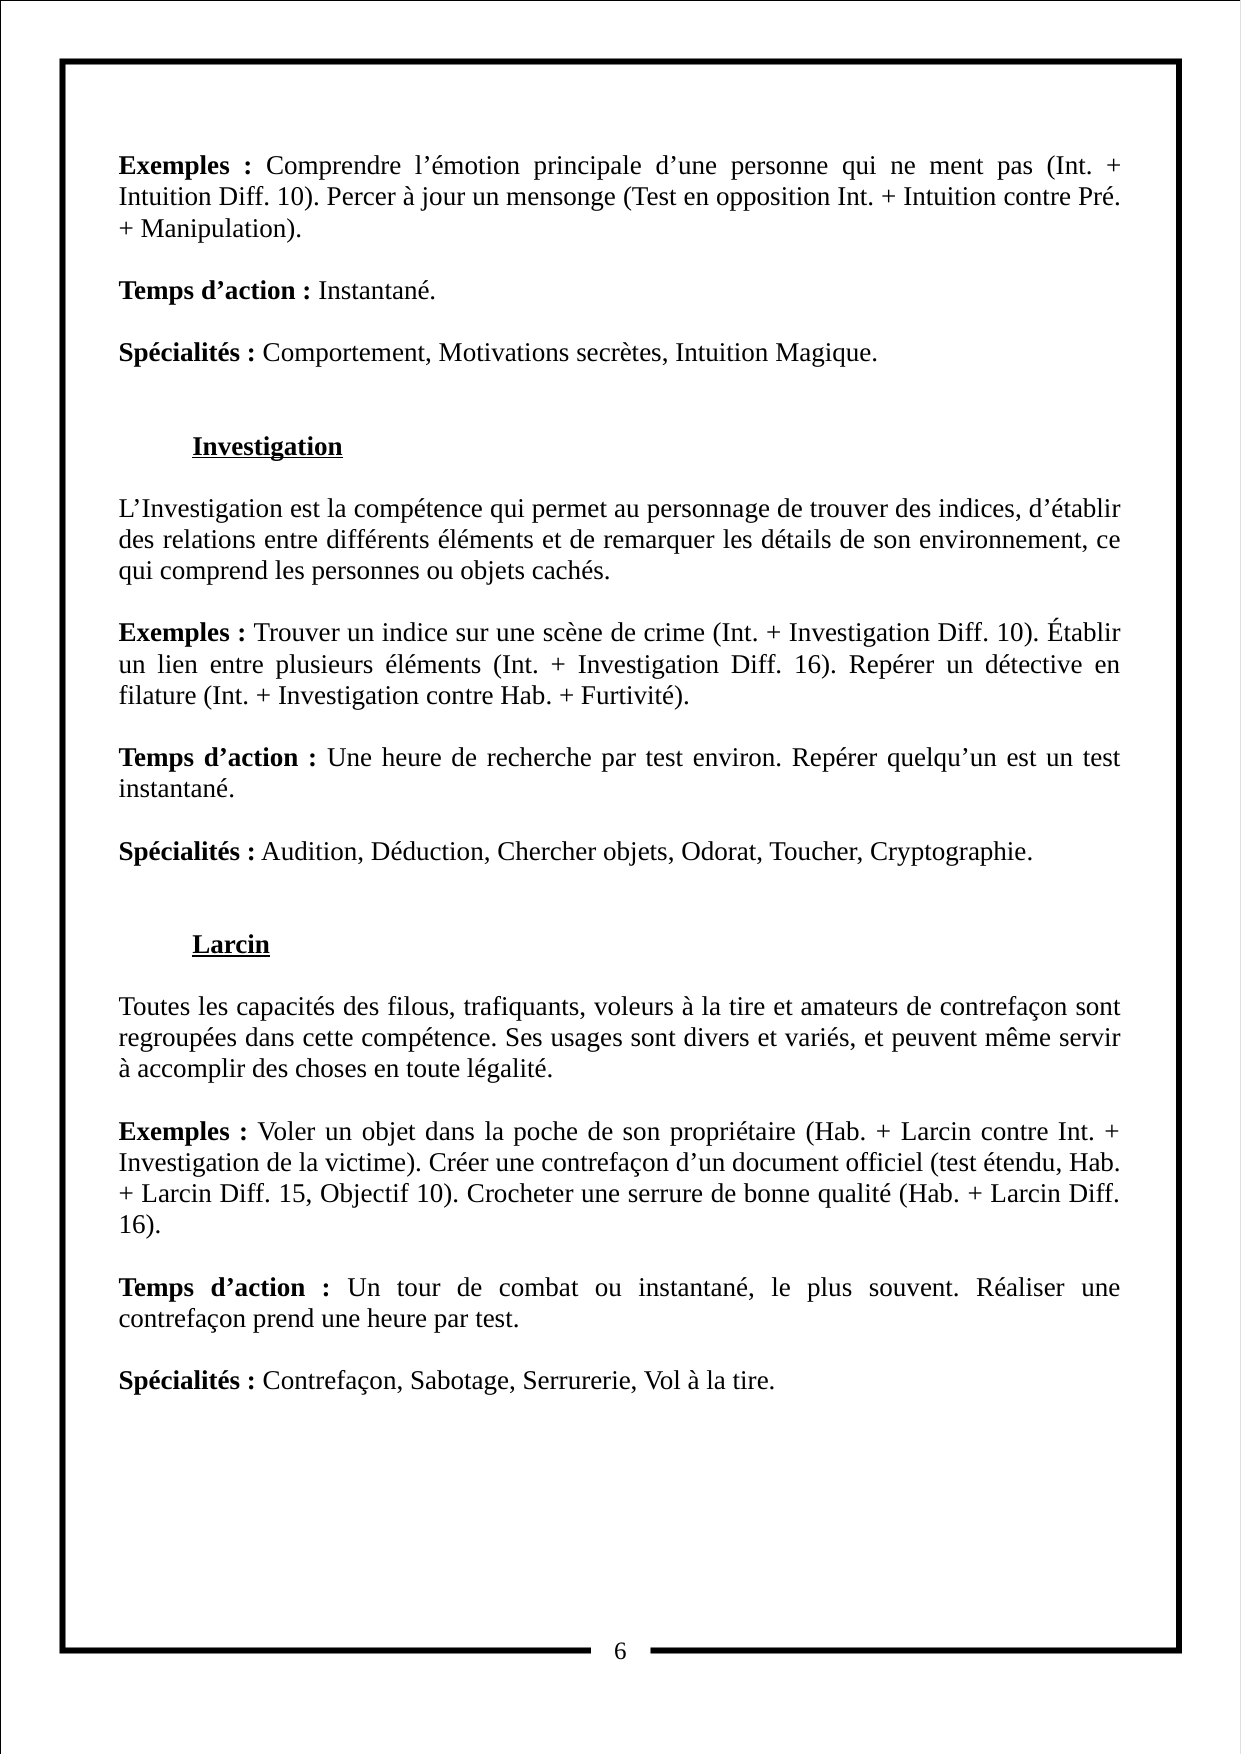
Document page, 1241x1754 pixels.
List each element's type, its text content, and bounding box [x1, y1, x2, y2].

text Spécialités : Comportement, Motivations secrètes, Intuition Magique. [118, 336, 1122, 367]
text Spécialités : Audition, Déduction, Chercher objets, Odorat, Toucher, Cryptographie. [118, 834, 1122, 866]
picture [1, 1, 1240, 1754]
text Spécialités : Contrefaçon, Sabotage, Serrurerie, Vol à la tire. [118, 1364, 1122, 1395]
text Toutes les capacités des filous, trafiquants, voleurs à la tire et amateurs de contrefaçon sont regroupées dans cette compétence. Ses usages sont divers et variés, et peuvent même servir à accomplir des choses en toute légalité. [118, 990, 1122, 1084]
text Exemples : Comprendre l’émotion principale d’une personne qui ne ment pas (Int. + Intuition Diff. 10). Percer à jour un mensonge (Test en opposition Int. + Intuition contre Pré. + Manipulation). [118, 149, 1122, 243]
text Investigation [118, 430, 1122, 461]
text Exemples : Voler un objet dans la poche de son propriétaire (Hab. + Larcin contre Int. + Investigation de la victime). Créer une contrefaçon d’un document officiel (test étendu, Hab. + Larcin Diff. 15, Objectif 10). Crocheter une serrure de bonne qualité (Hab. + Larcin Diff. 16). [118, 1115, 1122, 1239]
text Temps d’action : Une heure de recherche par test environ. Repérer quelqu’un est un test instantané. [118, 741, 1122, 803]
text Exemples : Trouver un indice sur une scène de crime (Int. + Investigation Diff. 10). Établir un lien entre plusieurs éléments (Int. + Investigation Diff. 16). Repérer un détective en filature (Int. + Investigation contre Hab. + Furtivité). [118, 617, 1122, 710]
text L’Investigation est la compétence qui permet au personnage de trouver des indices, d’établir des relations entre différents éléments et de remarquer les détails de son environnement, ce qui comprend les personnes ou objets cachés. [118, 492, 1122, 585]
text Temps d’action : Un tour de combat ou instantané, le plus souvent. Réaliser une contrefaçon prend une heure par test. [118, 1271, 1122, 1333]
text Larcin [118, 928, 1122, 959]
text Temps d’action : Instantané. [118, 274, 1122, 305]
